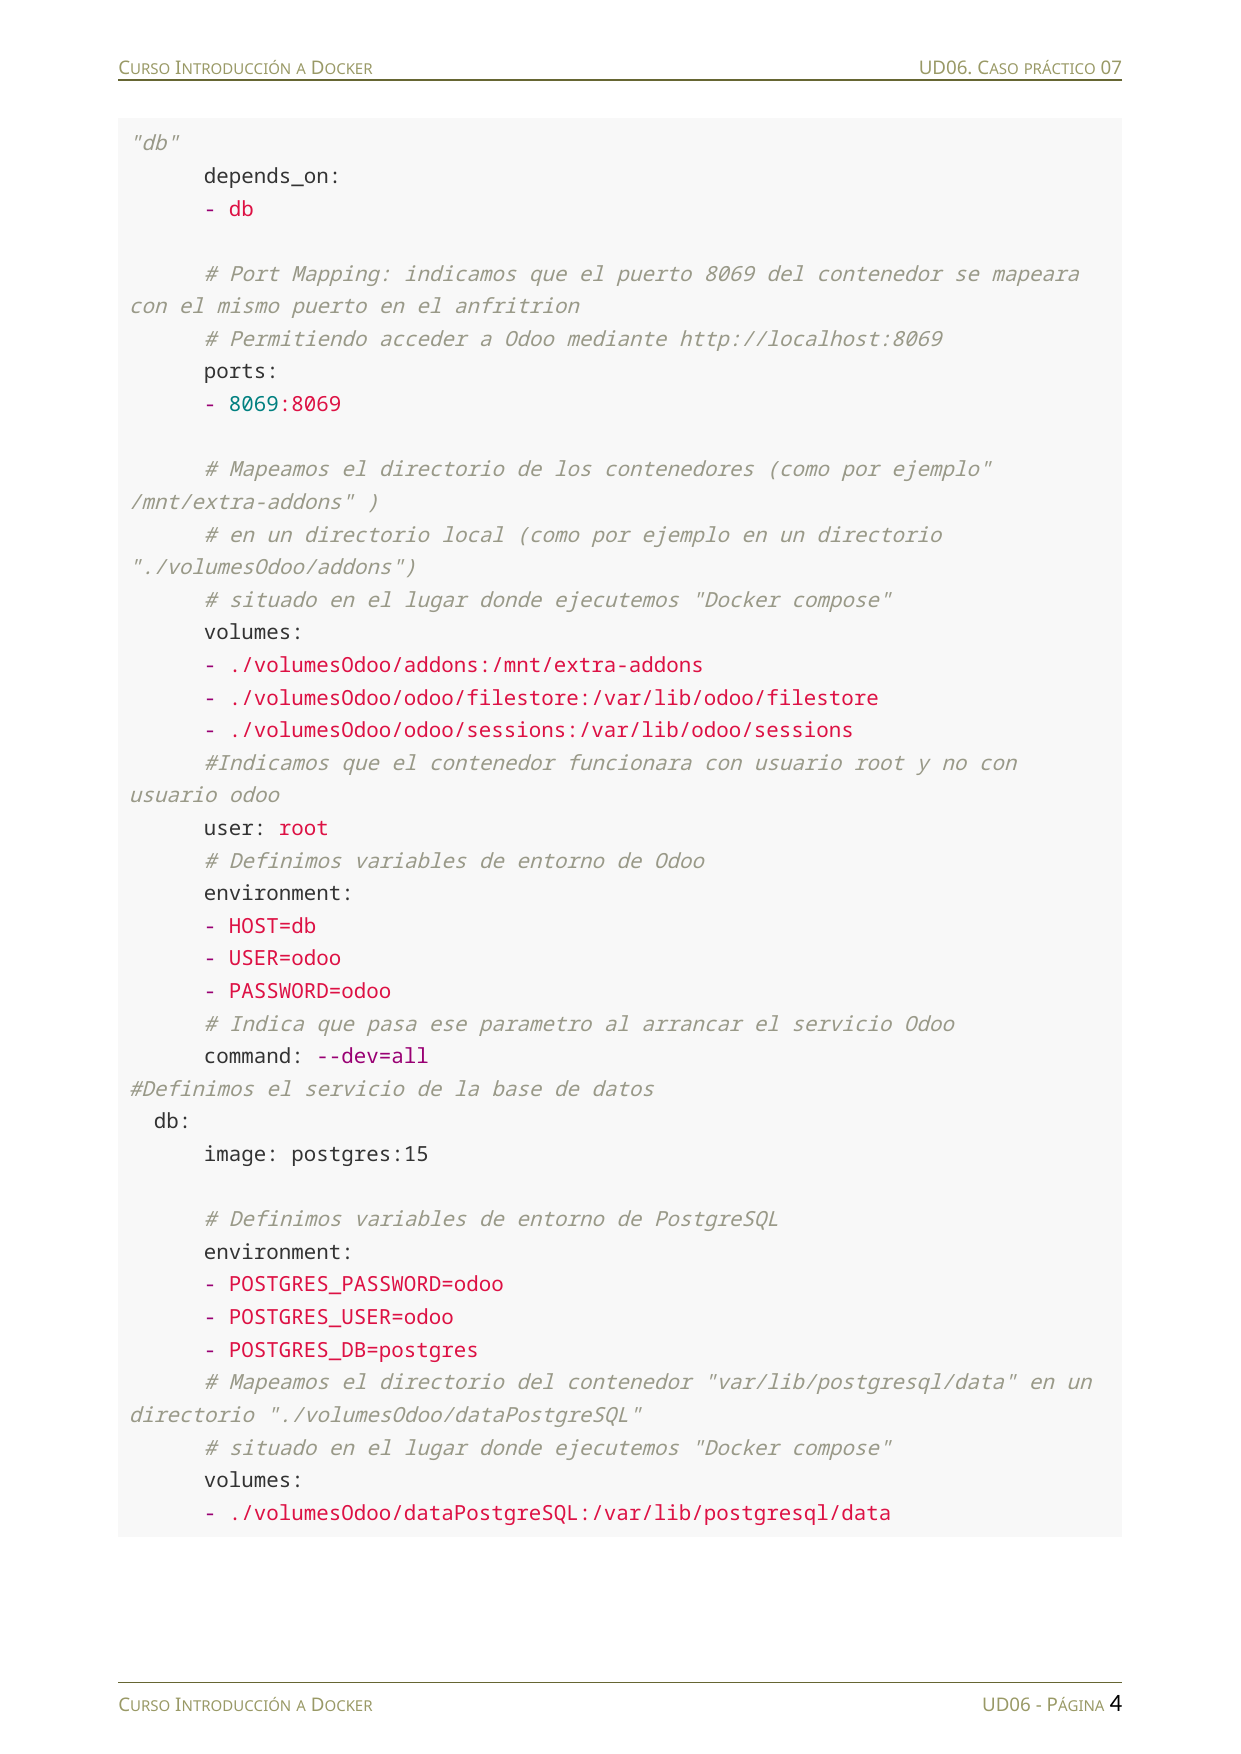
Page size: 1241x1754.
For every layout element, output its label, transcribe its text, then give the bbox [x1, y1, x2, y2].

table_header "db" depends_on: - db # Port Mapping: indicamos que el puerto 8069 del contenedor se mapeara con el mismo puerto en el anfritrion # Permitiendo acceder a Odoo mediante http://localhost:8069 ports: - 8069:8069 # Mapeamos el directorio de los contenedores (como por ejemplo" /mnt/extra-addons" ) # en un directorio local (como por ejemplo en un directorio "./volumesOdoo/addons") # situado en el lugar donde ejecutemos "Docker compose" volumes: - ./volumesOdoo/addons:/mnt/extra-addons - ./volumesOdoo/odoo/filestore:/var/lib/odoo/filestore - ./volumesOdoo/odoo/sessions:/var/lib/odoo/sessions #Indicamos que el contenedor funcionara con usuario root y no con usuario odoo user: root # Definimos variables de entorno de Odoo environment: - HOST=db - USER=odoo - PASSWORD=odoo # Indica que pasa ese parametro al arrancar el servicio Odoo command: --dev=all #Definimos el servicio de la base de datos db: image: postgres:15 # Definimos variables de entorno de PostgreSQL environment: - POSTGRES_PASSWORD=odoo - POSTGRES_USER=odoo - POSTGRES_DB=postgres # Mapeamos el directorio del contenedor "var/lib/postgresql/data" en un directorio "./volumesOdoo/dataPostgreSQL" # situado en el lugar donde ejecutemos "Docker compose" volumes: - ./volumesOdoo/dataPostgreSQL:/var/lib/postgresql/data [118, 118, 1122, 1537]
